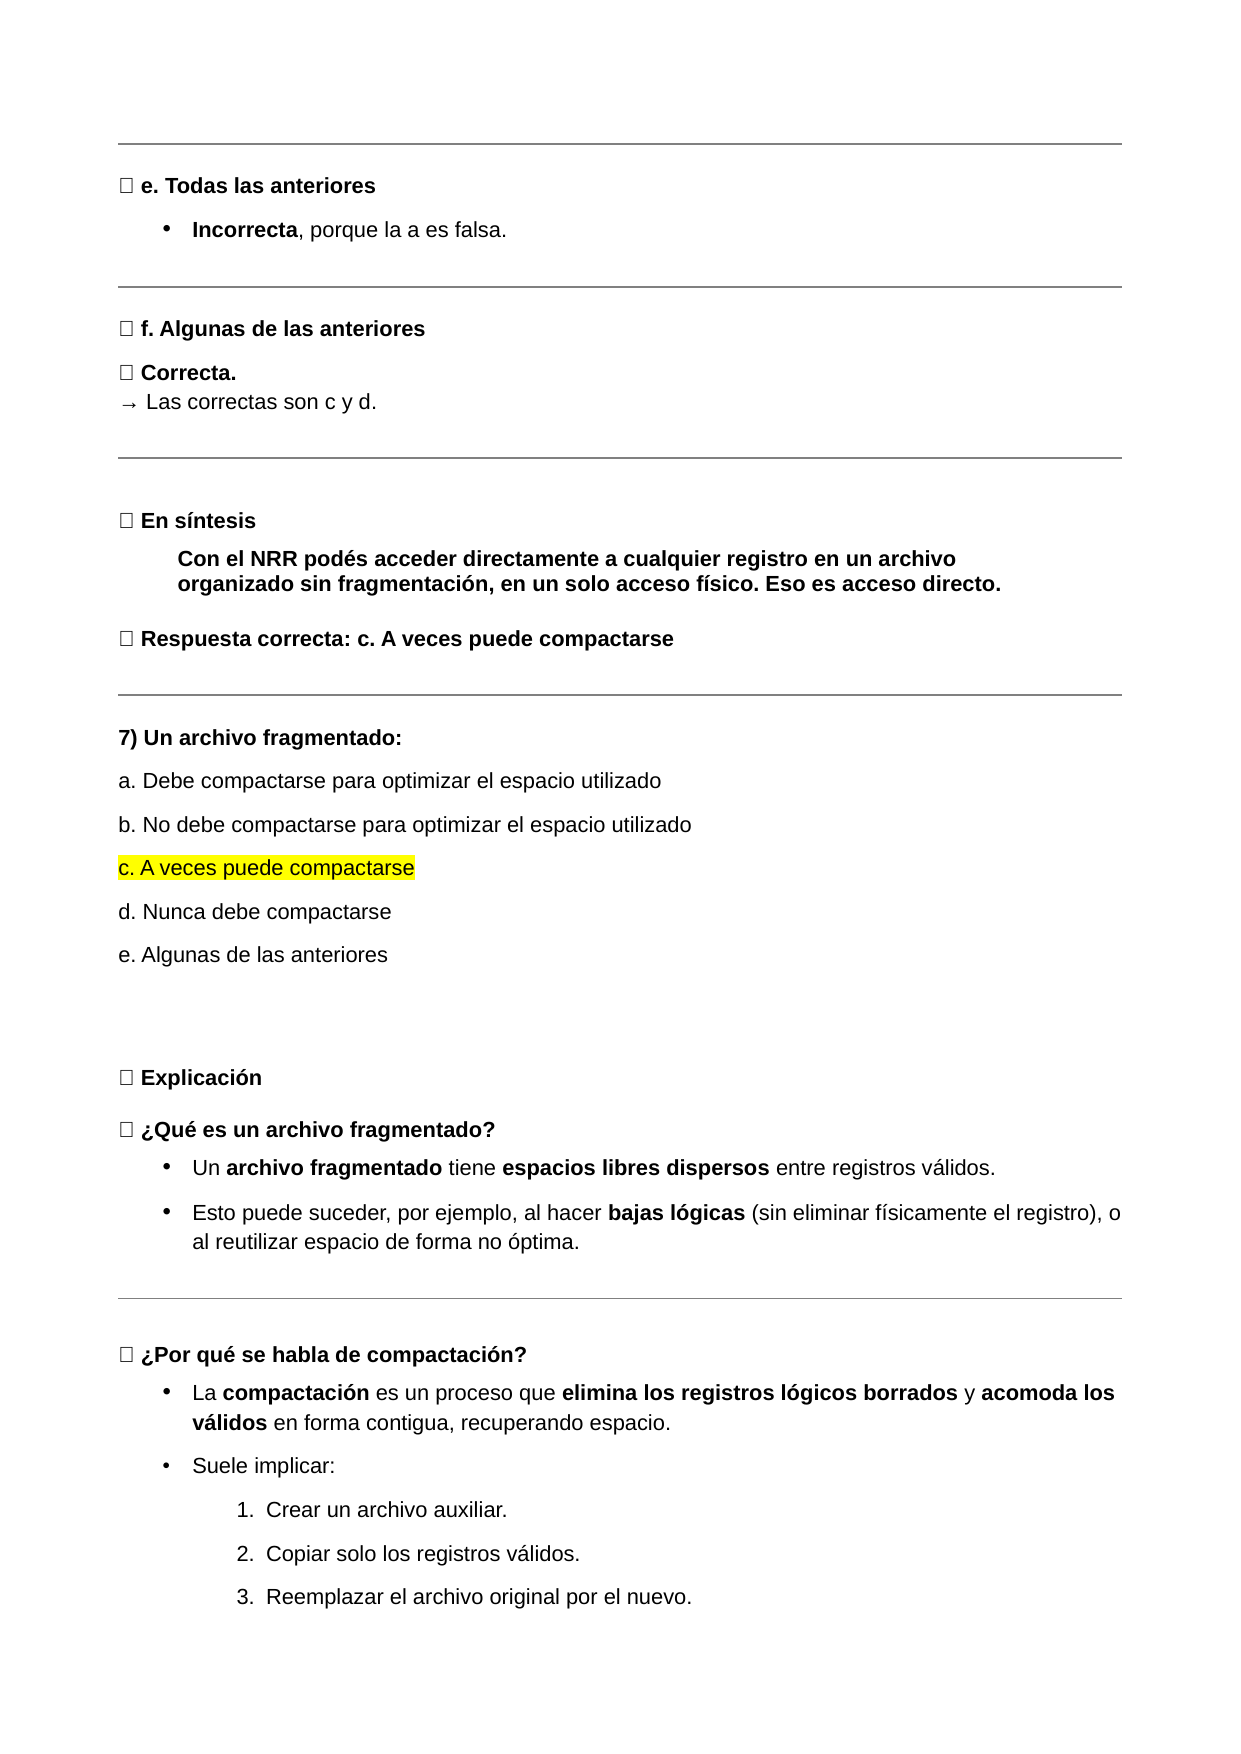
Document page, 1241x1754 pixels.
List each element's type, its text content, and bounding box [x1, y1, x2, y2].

text ✅ e. Todas las anteriores [118, 173, 1122, 198]
list Incorrecta, porque la a es falsa. [162, 217, 1122, 243]
subtitle 📂 ¿Qué es un archivo fragmentado? [118, 1117, 1122, 1143]
list Un archivo fragmentado tiene espacios libres dispersos entre registros válidos. [162, 1155, 1122, 1181]
text c. A veces puede compactarse [118, 855, 1122, 880]
subtitle 🧠 ¿Por qué se habla de compactación? [118, 1342, 1122, 1368]
list Crear un archivo auxiliar. [236, 1497, 1122, 1522]
text ✅ Correcta. → Las correctas son c y d. [118, 360, 1122, 414]
subtitle ✅ En síntesis [118, 508, 1122, 533]
text b. No debe compactarse para optimizar el espacio utilizado [118, 812, 1122, 837]
list Reemplazar el archivo original por el nuevo. [236, 1584, 1122, 1609]
list Copiar solo los registros válidos. [236, 1540, 1122, 1566]
list Suele implicar: [162, 1453, 1122, 1478]
text Con el NRR podés acceder directamente a cualquier registro en un archivo organizado sin fragmentación, en un solo acceso físico. Eso es acceso directo. [177, 546, 1063, 596]
text a. Debe compactarse para optimizar el espacio utilizado [118, 768, 1122, 793]
text ✅ Respuesta correcta: c. A veces puede compactarse [118, 626, 1122, 651]
text e. Algunas de las anteriores [118, 942, 1122, 967]
list La compactación es un proceso que elimina los registros lógicos borrados y acomoda los válidos en forma contigua, recuperando espacio. [162, 1380, 1122, 1435]
text ✅ f. Algunas de las anteriores [118, 316, 1122, 341]
subtitle ✅ Explicación [118, 1065, 1122, 1090]
text 7) Un archivo fragmentado: [118, 724, 1122, 750]
text d. Nunca debe compactarse [118, 899, 1122, 924]
list Esto puede suceder, por ejemplo, al hacer bajas lógicas (sin eliminar físicamente el registro), o al reutilizar espacio de forma no óptima. [162, 1199, 1122, 1254]
